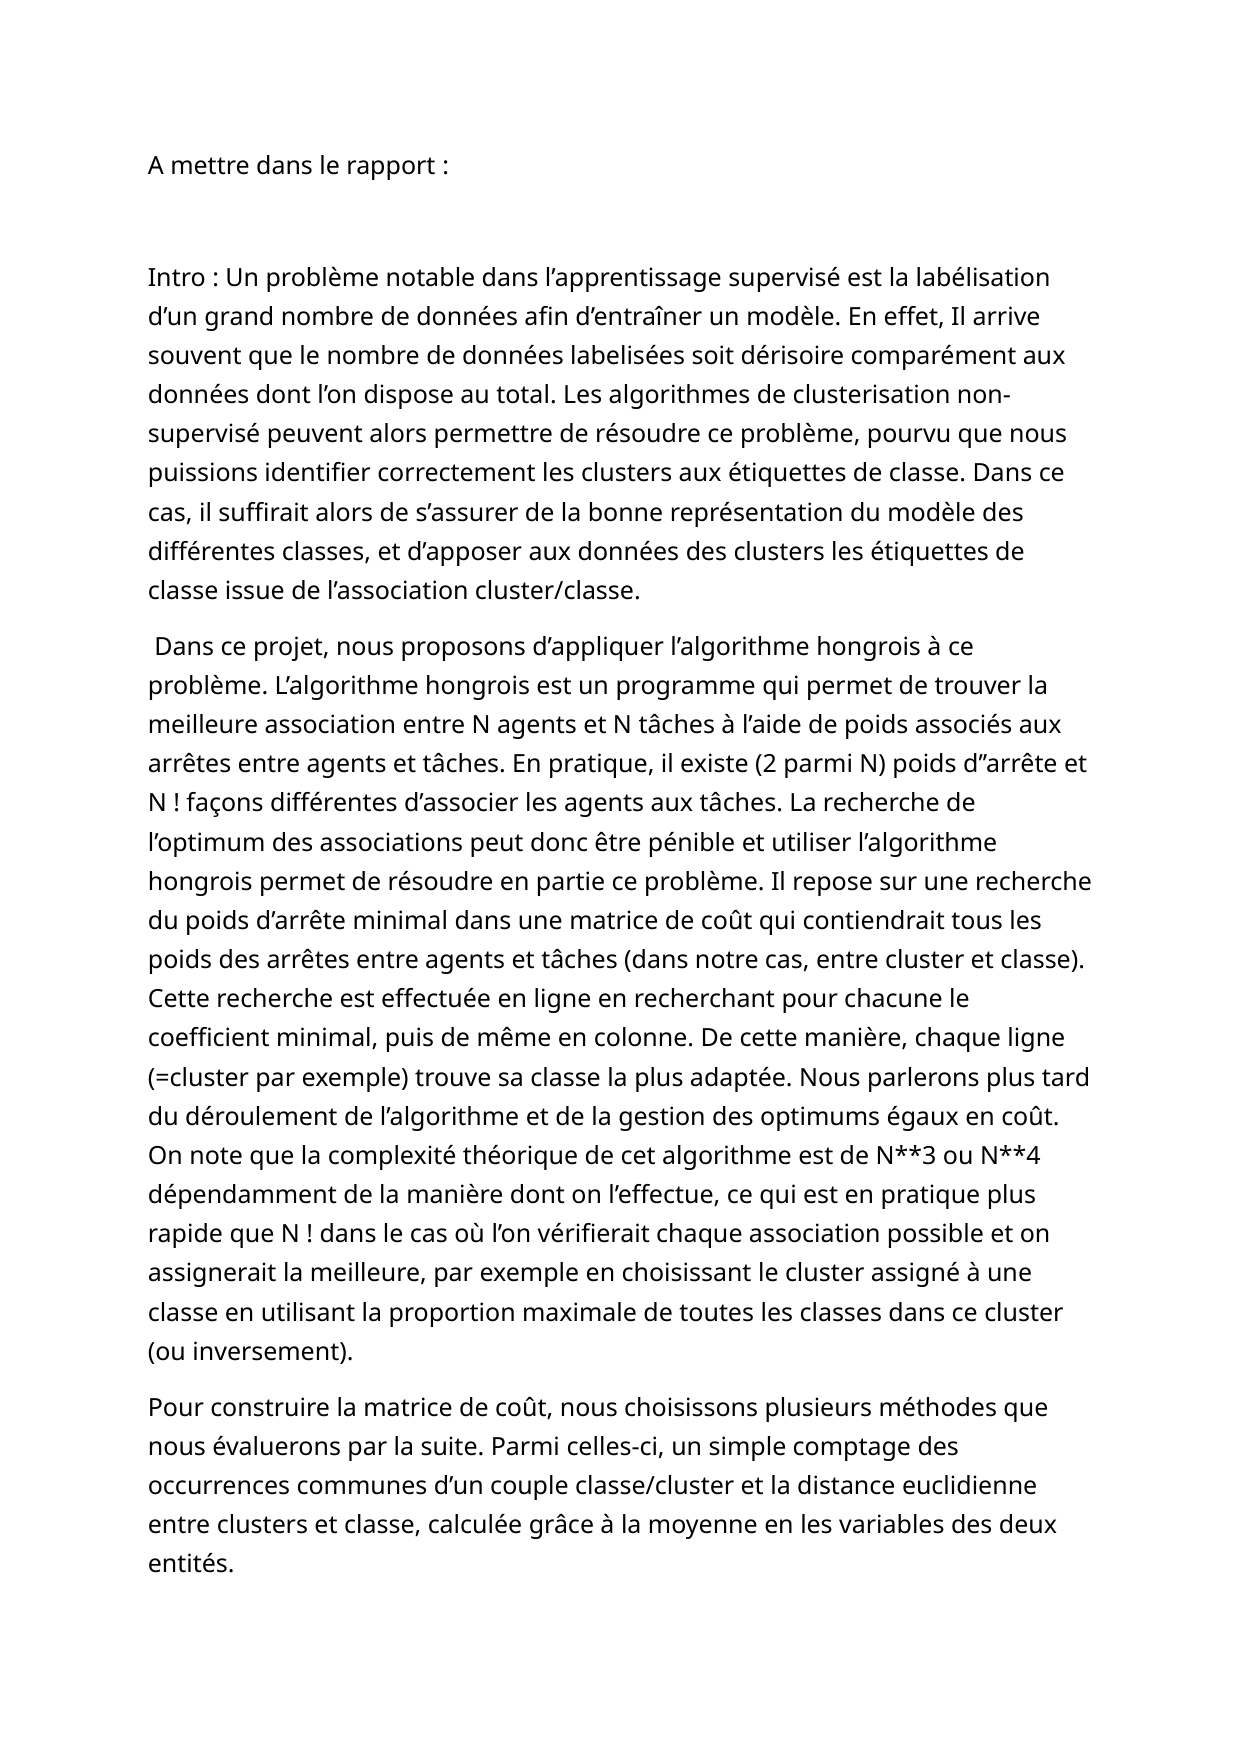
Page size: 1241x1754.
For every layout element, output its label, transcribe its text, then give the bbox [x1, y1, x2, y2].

text A mettre dans le rapport : [148, 148, 1093, 182]
text Intro : Un problème notable dans l’apprentissage supervisé est la labélisation d’un grand nombre de données afin d’entraîner un modèle. En effet, Il arrive souvent que le nombre de données labelisées soit dérisoire comparément aux données dont l’on dispose au total. Les algorithmes de clusterisation non-supervisé peuvent alors permettre de résoudre ce problème, pourvu que nous puissions identifier correctement les clusters aux étiquettes de classe. Dans ce cas, il suffirait alors de s’assurer de la bonne représentation du modèle des différentes classes, et d’apposer aux données des clusters les étiquettes de classe issue de l’association cluster/classe. [148, 259, 1093, 607]
text Pour construire la matrice de coût, nous choisissons plusieurs méthodes que nous évaluerons par la suite. Parmi celles-ci, un simple comptage des occurrences communes d’un couple classe/cluster et la distance euclidienne entre clusters et classe, calculée grâce à la moyenne en les variables des deux entités. [148, 1389, 1093, 1580]
text Dans ce projet, nous proposons d’appliquer l’algorithme hongrois à ce problème. L’algorithme hongrois est un programme qui permet de trouver la meilleure association entre N agents et N tâches à l’aide de poids associés aux arrêtes entre agents et tâches. En pratique, il existe (2 parmi N) poids d’’arrête et N ! façons différentes d’associer les agents aux tâches. La recherche de l’optimum des associations peut donc être pénible et utiliser l’algorithme hongrois permet de résoudre en partie ce problème. Il repose sur une recherche du poids d’arrête minimal dans une matrice de coût qui contiendrait tous les poids des arrêtes entre agents et tâches (dans notre cas, entre cluster et classe). Cette recherche est effectuée en ligne en recherchant pour chacune le coefficient minimal, puis de même en colonne. De cette manière, chaque ligne (=cluster par exemple) trouve sa classe la plus adaptée. Nous parlerons plus tard du déroulement de l’algorithme et de la gestion des optimums égaux en coût. On note que la complexité théorique de cet algorithme est de N**3 ou N**4 dépendamment de la manière dont on l’effectue, ce qui est en pratique plus rapide que N ! dans le cas où l’on vérifierait chaque association possible et on assignerait la meilleure, par exemple en choisissant le cluster assigné à une classe en utilisant la proportion maximale de toutes les classes dans ce cluster (ou inversement). [148, 628, 1093, 1367]
